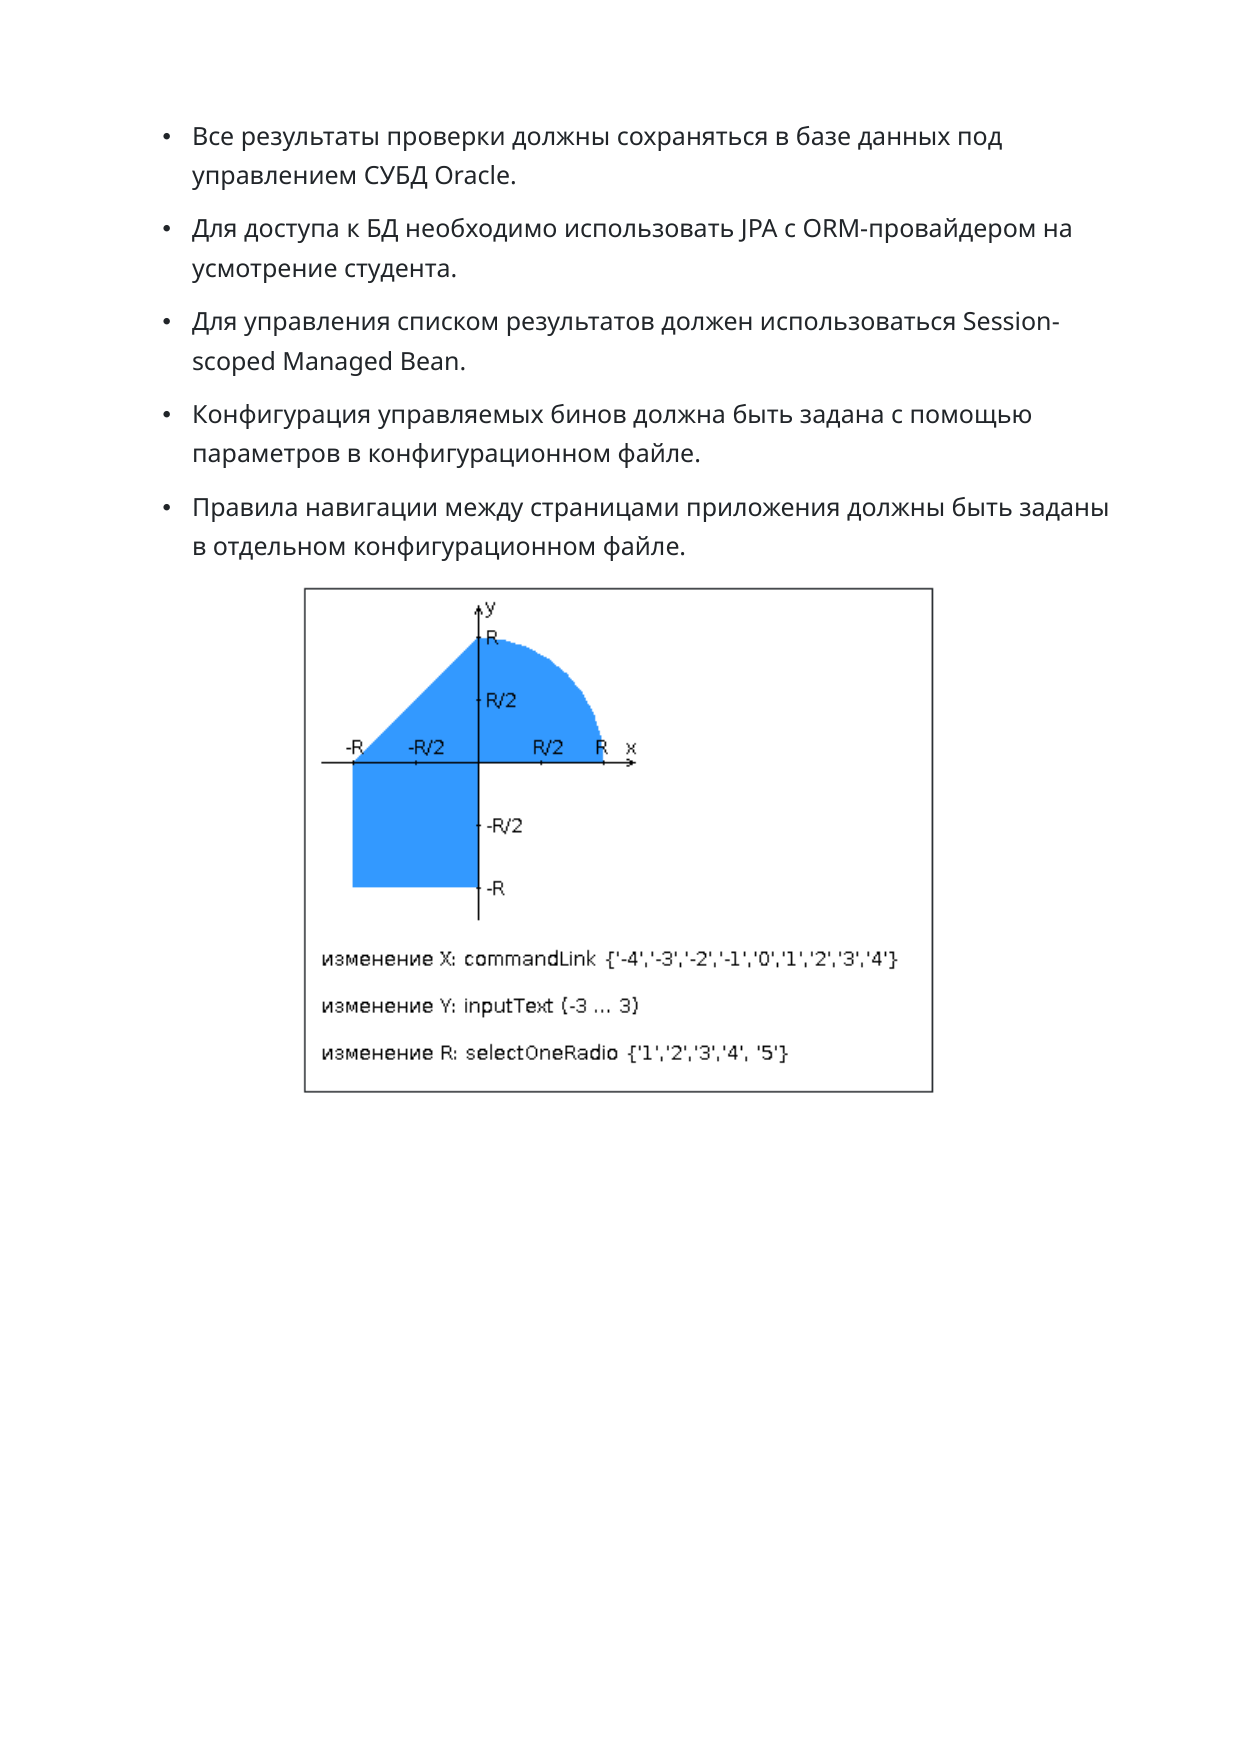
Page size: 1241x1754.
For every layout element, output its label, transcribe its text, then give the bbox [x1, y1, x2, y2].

list Все результаты проверки должны сохраняться в базе данных под управлением СУБД Oracle. [162, 118, 1122, 191]
list Для управления списком результатов должен использоваться Session-scoped Managed Bean. [162, 304, 1122, 377]
list Правила навигации между страницами приложения должны быть заданы в отдельном конфигурационном файле. [162, 490, 1122, 563]
list Конфигурация управляемых бинов должна быть задана с помощью параметров в конфигурационном файле. [162, 397, 1122, 470]
picture [295, 582, 945, 1107]
list Для доступа к БД необходимо использовать JPA с ORM-провайдером на усмотрение студента. [162, 211, 1122, 284]
